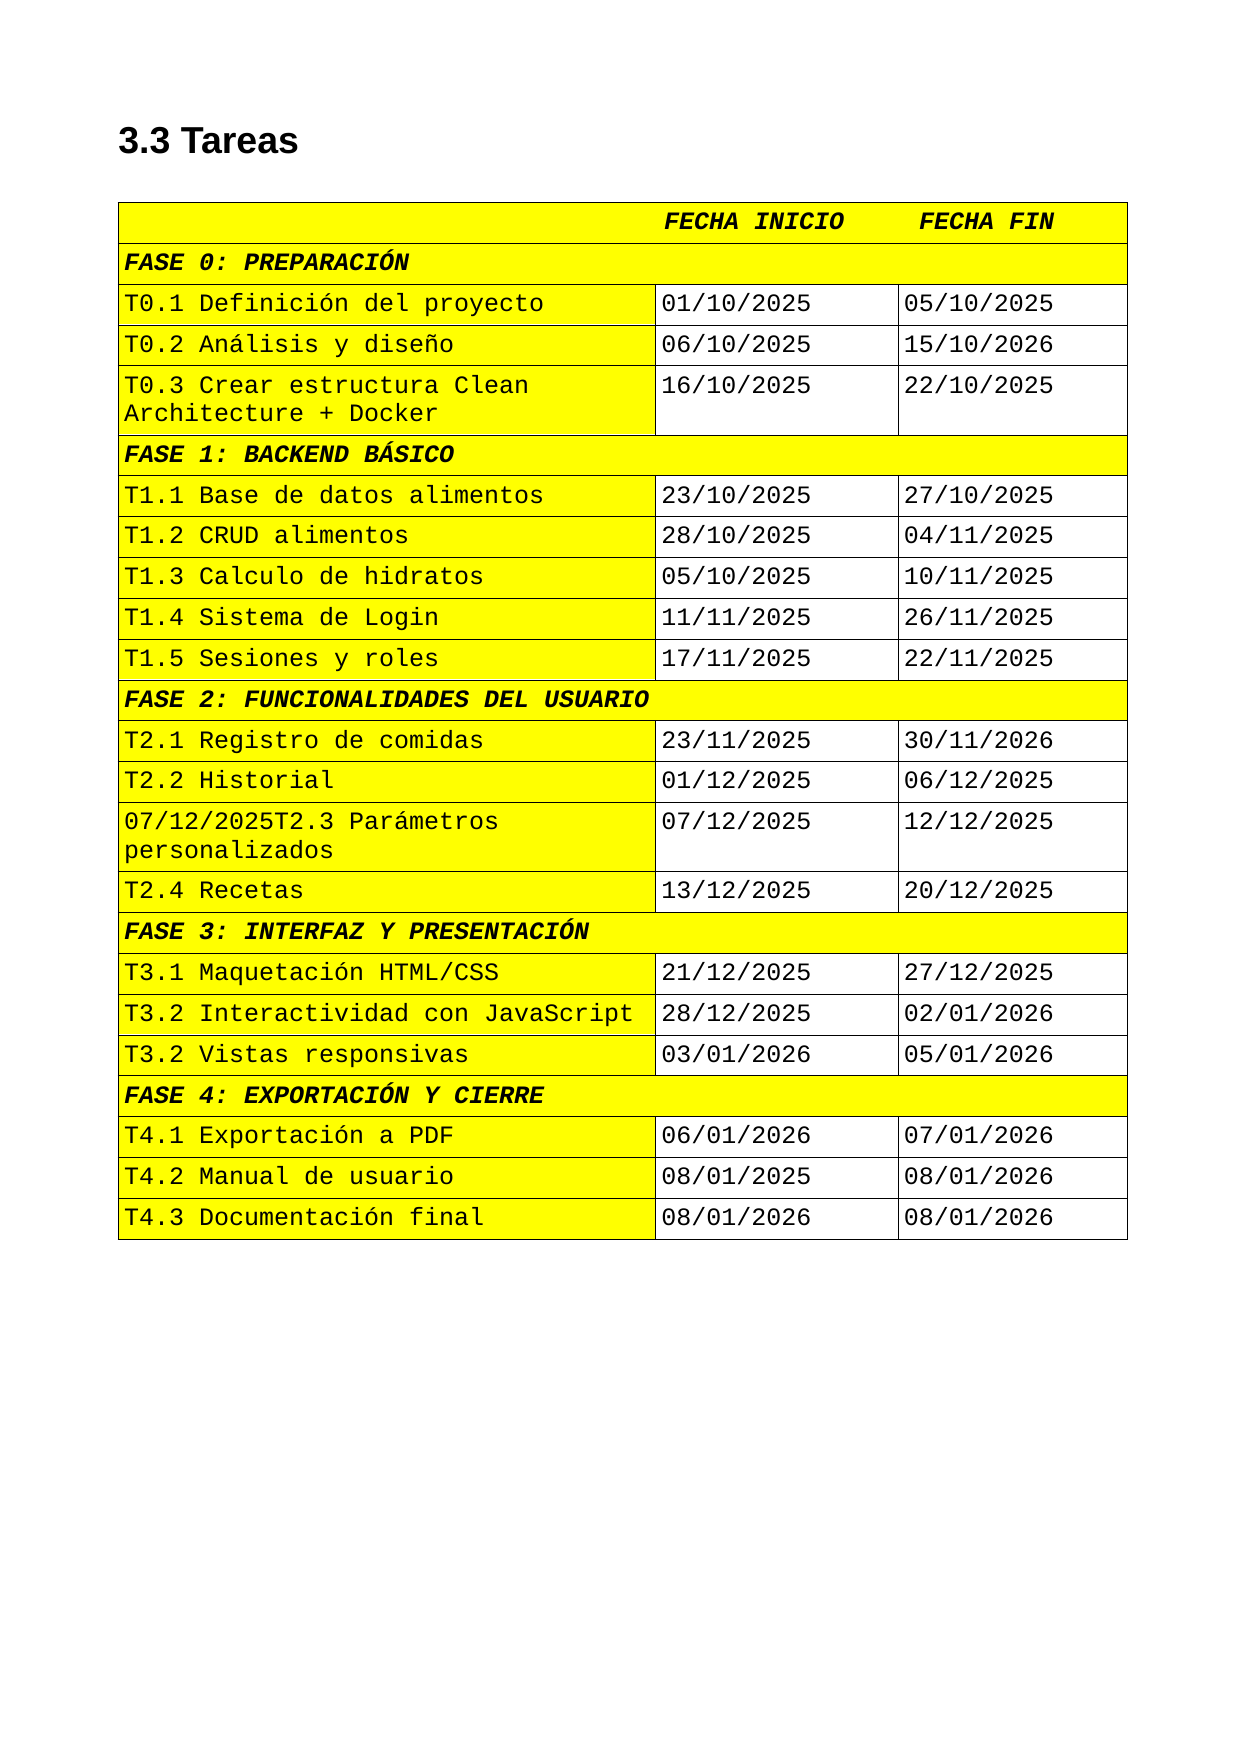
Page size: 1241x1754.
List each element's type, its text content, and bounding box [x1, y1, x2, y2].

subtitle 3.3 Tareas [118, 118, 1122, 161]
table_cell 06/12/2025 [899, 762, 1127, 802]
table_cell T1.1 Base de datos alimentos [119, 476, 655, 516]
table_cell 10/11/2025 [899, 558, 1127, 598]
table_cell 05/10/2025 [899, 285, 1127, 324]
table_cell FASE 2: FUNCIONALIDADES DEL USUARIO [119, 681, 1127, 720]
table_cell 07/12/2025T2.3 Parámetros personalizados [119, 803, 655, 871]
table_cell FASE 3: INTERFAZ Y PRESENTACIÓN [119, 913, 1127, 953]
table_cell 07/12/2025 [656, 803, 898, 871]
table_cell 08/01/2025 [656, 1158, 898, 1198]
table_cell 06/10/2025 [656, 326, 898, 365]
table_cell T0.3 Crear estructura Clean Architecture + Docker [119, 366, 655, 434]
table_cell 21/12/2025 [656, 954, 898, 994]
table_cell 22/10/2025 [899, 366, 1127, 434]
table_cell T2.1 Registro de comidas [119, 721, 655, 761]
table_cell 27/12/2025 [899, 954, 1127, 994]
table_cell 08/01/2026 [899, 1199, 1127, 1239]
table_cell 27/10/2025 [899, 476, 1127, 516]
table_cell 05/01/2026 [899, 1036, 1127, 1075]
table_cell 26/11/2025 [899, 599, 1127, 639]
table_cell FASE 1: BACKEND BÁSICO [119, 436, 1127, 475]
table_cell 05/10/2025 [656, 558, 898, 598]
table_cell FASE 0: PREPARACIÓN [119, 244, 1127, 284]
table_cell T0.1 Definición del proyecto [119, 285, 655, 324]
table_cell 07/01/2026 [899, 1117, 1127, 1157]
table_cell T3.2 Interactividad con JavaScript [119, 995, 655, 1034]
table_cell 04/11/2025 [899, 517, 1127, 557]
table_cell 30/11/2026 [899, 721, 1127, 761]
table_cell T4.1 Exportación a PDF [119, 1117, 655, 1157]
table_cell 20/12/2025 [899, 872, 1127, 912]
table_cell T3.2 Vistas responsivas [119, 1036, 655, 1075]
table_cell T1.4 Sistema de Login [119, 599, 655, 639]
table_cell 06/01/2026 [656, 1117, 898, 1157]
table_cell FASE 4: EXPORTACIÓN Y CIERRE [119, 1076, 1127, 1116]
table_cell 02/01/2026 [899, 995, 1127, 1034]
table_cell 08/01/2026 [899, 1158, 1127, 1198]
table_cell 28/12/2025 [656, 995, 898, 1034]
table_cell T1.3 Calculo de hidratos [119, 558, 655, 598]
table_cell 03/01/2026 [656, 1036, 898, 1075]
table_cell 11/11/2025 [656, 599, 898, 639]
table_cell T3.1 Maquetación HTML/CSS [119, 954, 655, 994]
table_cell 22/11/2025 [899, 640, 1127, 679]
table_cell 28/10/2025 [656, 517, 898, 557]
table_cell T1.2 CRUD alimentos [119, 517, 655, 557]
table_header FECHA INICIO FECHA FIN [119, 203, 1127, 243]
table_cell T1.5 Sesiones y roles [119, 640, 655, 679]
table_cell 17/11/2025 [656, 640, 898, 679]
table_cell 12/12/2025 [899, 803, 1127, 871]
table_cell T2.2 Historial [119, 762, 655, 802]
table_cell T4.3 Documentación final [119, 1199, 655, 1239]
table_cell 01/10/2025 [656, 285, 898, 324]
table_cell 23/11/2025 [656, 721, 898, 761]
table_cell 08/01/2026 [656, 1199, 898, 1239]
table_cell 16/10/2025 [656, 366, 898, 434]
table_cell 13/12/2025 [656, 872, 898, 912]
table_cell 01/12/2025 [656, 762, 898, 802]
table_cell 15/10/2026 [899, 326, 1127, 365]
table_cell 23/10/2025 [656, 476, 898, 516]
table_cell T0.2 Análisis y diseño [119, 326, 655, 365]
table_cell T2.4 Recetas [119, 872, 655, 912]
table_cell T4.2 Manual de usuario [119, 1158, 655, 1198]
